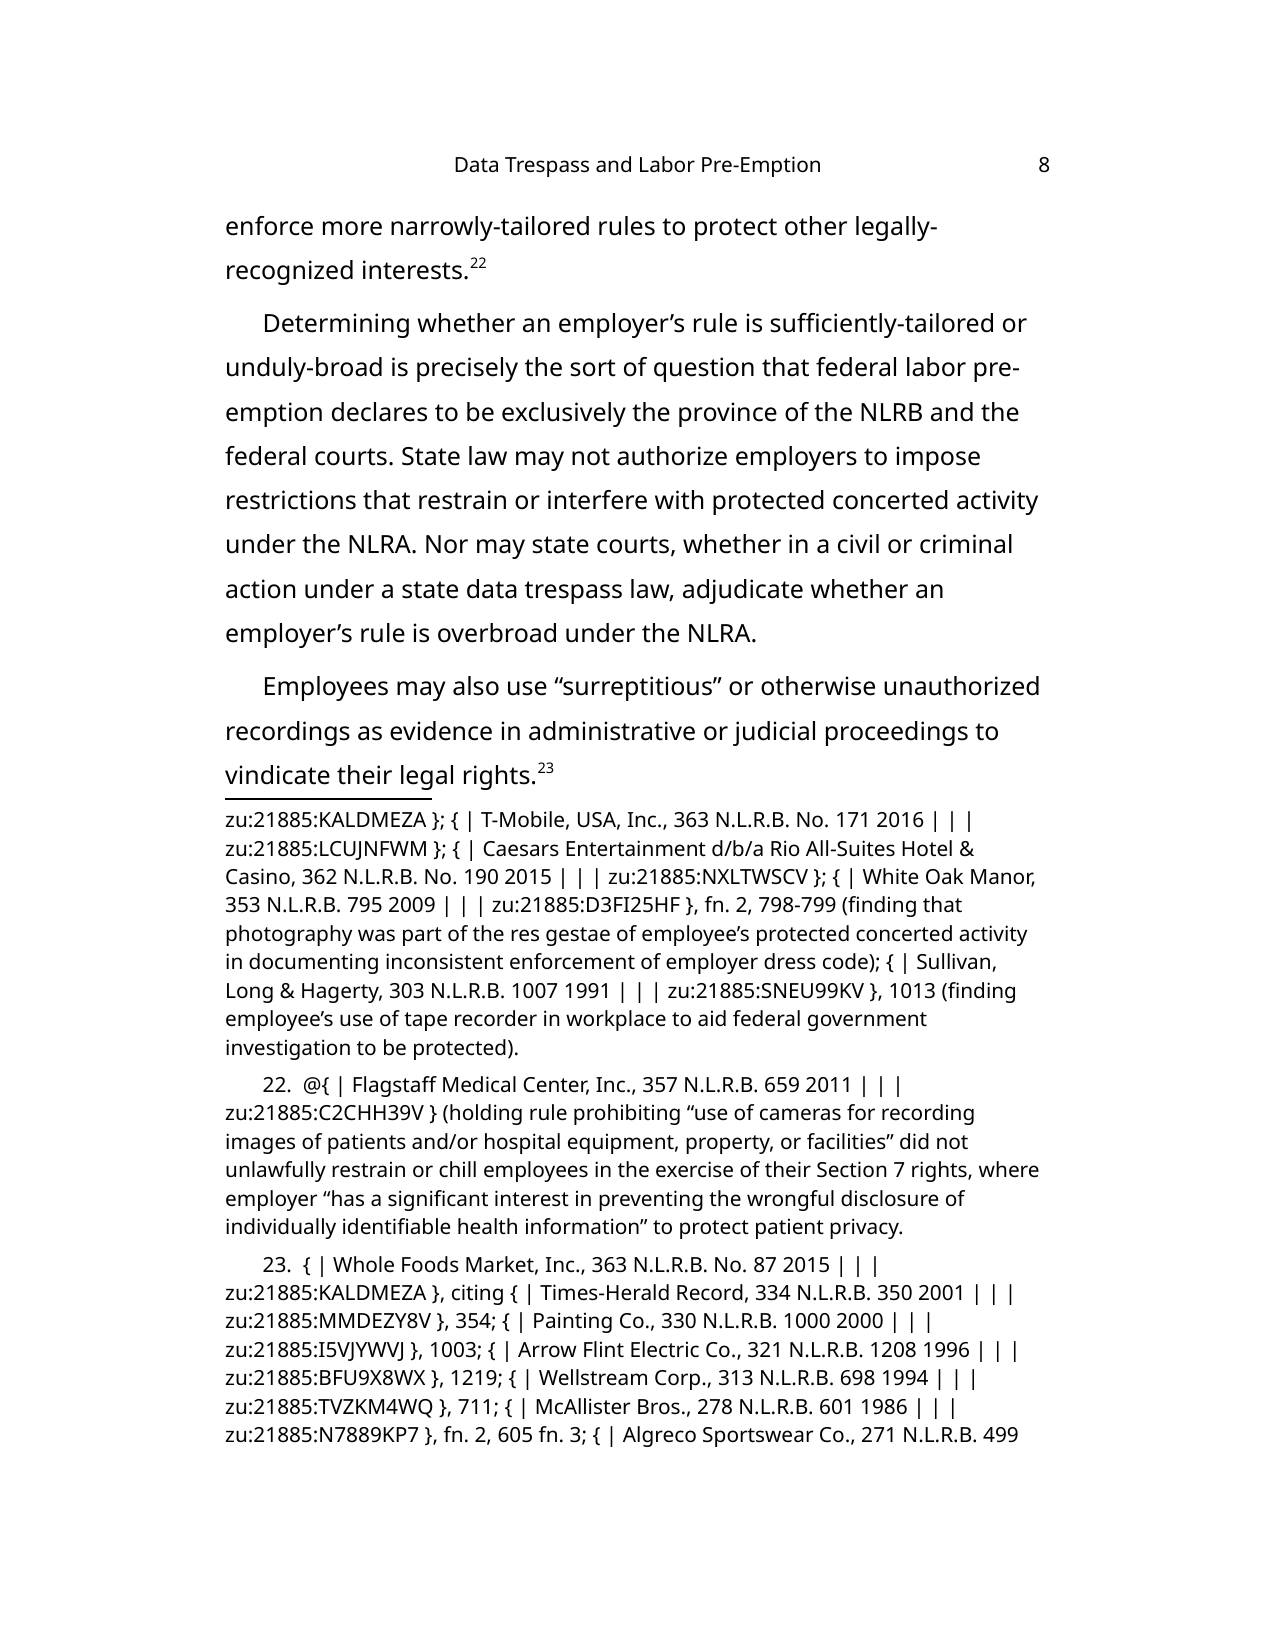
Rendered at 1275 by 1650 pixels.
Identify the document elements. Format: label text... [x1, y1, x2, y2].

text Determining whether an employer’s rule is sufficiently-tailored or unduly-broad is precisely the sort of question that federal labor pre-emption declares to be exclusively the province of the NLRB and the federal courts. State law may not authorize employers to impose restrictions that restrain or interfere with protected concerted activity under the NLRA. Nor may state courts, whether in a civil or criminal action under a state data trespass law, adjudicate whether an employer’s rule is overbroad under the NLRA. [225, 306, 1050, 650]
text zu:21885:KALDMEZA }; { | T-Mobile, USA, Inc., 363 N.L.R.B. No. 171 2016 | | | zu:21885:LCUJNFWM }; { | Caesars Entertainment d/b/a Rio All-Suites Hotel & Casino, 362 N.L.R.B. No. 190 2015 | | | zu:21885:NXLTWSCV }; { | White Oak Manor, 353 N.L.R.B. 795 2009 | | | zu:21885:D3FI25HF }, fn. 2, 798-799 (finding that photography was part of the res gestae of employee’s protected concerted activity in documenting inconsistent enforcement of employer dress code); { | Sullivan, Long & Hagerty, 303 N.L.R.B. 1007 1991 | | | zu:21885:SNEU99KV }, 1013 (finding employee’s use of tape recorder in workplace to aid federal government investigation to be protected). [225, 805, 1050, 1061]
text @{ | Flagstaff Medical Center, Inc., 357 N.L.R.B. 659 2011 | | | zu:21885:C2CHH39V } (holding rule prohibiting “use of cameras for recording images of patients and/or hospital equipment, property, or facilities” did not unlawfully restrain or chill employees in the exercise of their Section 7 rights, where employer “has a significant interest in preventing the wrongful disclosure of individually identifiable health information” to protect patient privacy. [225, 1070, 1050, 1241]
text enforce more narrowly-tailored rules to protect other legally-recognized interests. [225, 208, 1050, 287]
text { | Whole Foods Market, Inc., 363 N.L.R.B. No. 87 2015 | | | zu:21885:KALDMEZA }, citing { | Times-Herald Record, 334 N.L.R.B. 350 2001 | | | zu:21885:MMDEZY8V }, 354; { | Painting Co., 330 N.L.R.B. 1000 2000 | | | zu:21885:I5VJYWVJ }, 1003; { | Arrow Flint Electric Co., 321 N.L.R.B. 1208 1996 | | | zu:21885:BFU9X8WX }, 1219; { | Wellstream Corp., 313 N.L.R.B. 698 1994 | | | zu:21885:TVZKM4WQ }, 711; { | McAllister Bros., 278 N.L.R.B. 601 1986 | | | zu:21885:N7889KP7 }, fn. 2, 605 fn. 3; { | Algreco Sportswear Co., 271 N.L.R.B. 499 [225, 1250, 1050, 1449]
text Employees may also use “surreptitious” or otherwise unauthorized recordings as evidence in administrative or judicial proceedings to vindicate their legal rights. [225, 669, 1050, 792]
